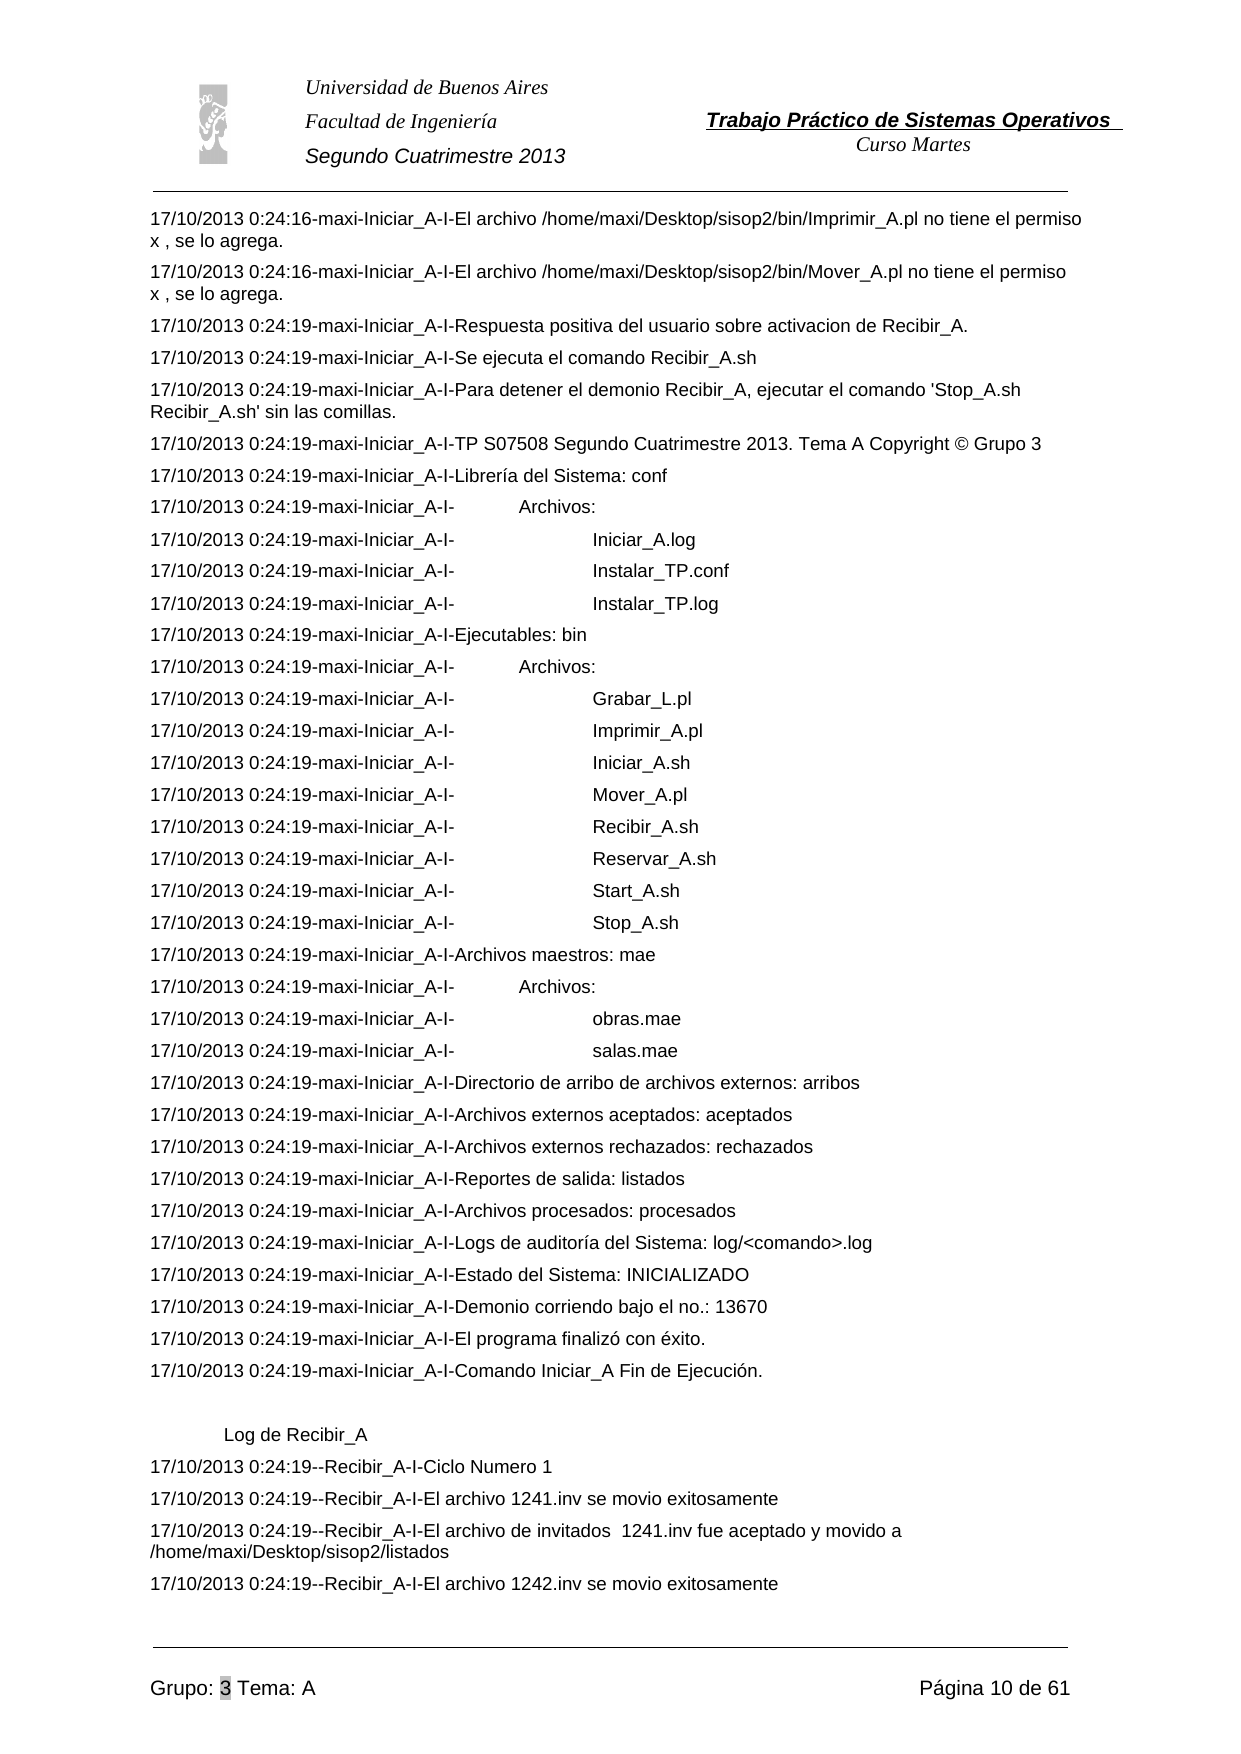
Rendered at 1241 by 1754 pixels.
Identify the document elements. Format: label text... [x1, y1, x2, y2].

text 17/10/2013 0:24:19-maxi-Iniciar_A-I- Reservar_A.sh [150, 848, 1090, 870]
text 17/10/2013 0:24:19-maxi-Iniciar_A-I-Directorio de arribo de archivos externos: arribos [150, 1072, 1090, 1093]
text 17/10/2013 0:24:19-maxi-Iniciar_A-I-Archivos procesados: procesados [150, 1200, 1090, 1221]
text 17/10/2013 0:24:19--Recibir_A-I-Ciclo Numero 1 [150, 1456, 1090, 1477]
text 17/10/2013 0:24:19-maxi-Iniciar_A-I- Instalar_TP.conf [150, 560, 1090, 582]
text 17/10/2013 0:24:19-maxi-Iniciar_A-I-Archivos externos rechazados: rechazados [150, 1136, 1090, 1157]
picture [198, 82, 231, 166]
text 17/10/2013 0:24:19-maxi-Iniciar_A-I- obras.mae [150, 1008, 1090, 1029]
text 17/10/2013 0:24:19-maxi-Iniciar_A-I-El programa finalizó con éxito. [150, 1328, 1090, 1349]
text 17/10/2013 0:24:19--Recibir_A-I-El archivo 1242.inv se movio exitosamente [150, 1573, 1090, 1595]
text 17/10/2013 0:24:19-maxi-Iniciar_A-I- Mover_A.pl [150, 784, 1090, 806]
text 17/10/2013 0:24:19-maxi-Iniciar_A-I- salas.mae [150, 1040, 1090, 1062]
text 17/10/2013 0:24:19-maxi-Iniciar_A-I- Grabar_L.pl [150, 688, 1090, 710]
text 17/10/2013 0:24:19--Recibir_A-I-El archivo 1241.inv se movio exitosamente [150, 1488, 1090, 1509]
text 17/10/2013 0:24:19-maxi-Iniciar_A-I-Logs de auditoría del Sistema: log/<comando>.log [150, 1232, 1090, 1253]
text 17/10/2013 0:24:19-maxi-Iniciar_A-I-Archivos externos aceptados: aceptados [150, 1104, 1090, 1126]
text 17/10/2013 0:24:16-maxi-Iniciar_A-I-El archivo /home/maxi/Desktop/sisop2/bin/Mover_A.pl no tiene el permiso x , se lo agrega. [150, 261, 1090, 304]
text 17/10/2013 0:24:19-maxi-Iniciar_A-I-Respuesta positiva del usuario sobre activacion de Recibir_A. [150, 315, 1090, 336]
text 17/10/2013 0:24:19--Recibir_A-I-El archivo de invitados 1241.inv fue aceptado y movido a /home/maxi/Desktop/sisop2/listados [150, 1520, 1090, 1563]
text 17/10/2013 0:24:19-maxi-Iniciar_A-I- Imprimir_A.pl [150, 720, 1090, 742]
text 17/10/2013 0:24:19-maxi-Iniciar_A-I-Comando Iniciar_A Fin de Ejecución. [150, 1360, 1090, 1381]
text 17/10/2013 0:24:19-maxi-Iniciar_A-I-TP S07508 Segundo Cuatrimestre 2013. Tema A Copyright © Grupo 3 [150, 432, 1090, 454]
text 17/10/2013 0:24:19-maxi-Iniciar_A-I- Iniciar_A.sh [150, 752, 1090, 774]
text 17/10/2013 0:24:16-maxi-Iniciar_A-I-El archivo /home/maxi/Desktop/sisop2/bin/Imprimir_A.pl no tiene el permiso x , se lo agrega. [150, 208, 1090, 251]
text 17/10/2013 0:24:19-maxi-Iniciar_A-I- Archivos: [150, 976, 1090, 998]
text 17/10/2013 0:24:19-maxi-Iniciar_A-I-Archivos maestros: mae [150, 944, 1090, 966]
text 17/10/2013 0:24:19-maxi-Iniciar_A-I-Estado del Sistema: INICIALIZADO [150, 1264, 1090, 1285]
text 17/10/2013 0:24:19-maxi-Iniciar_A-I- Iniciar_A.log [150, 528, 1090, 550]
text 17/10/2013 0:24:19-maxi-Iniciar_A-I-Se ejecuta el comando Recibir_A.sh [150, 347, 1090, 368]
text 17/10/2013 0:24:19-maxi-Iniciar_A-I-Ejecutables: bin [150, 624, 1090, 646]
text 17/10/2013 0:24:19-maxi-Iniciar_A-I- Archivos: [150, 656, 1090, 678]
text 17/10/2013 0:24:19-maxi-Iniciar_A-I- Start_A.sh [150, 880, 1090, 902]
text 17/10/2013 0:24:19-maxi-Iniciar_A-I-Librería del Sistema: conf [150, 464, 1090, 486]
text 17/10/2013 0:24:19-maxi-Iniciar_A-I-Reportes de salida: listados [150, 1168, 1090, 1189]
text 17/10/2013 0:24:19-maxi-Iniciar_A-I- Instalar_TP.log [150, 592, 1090, 614]
text Log de Recibir_A [150, 1424, 1090, 1445]
text 17/10/2013 0:24:19-maxi-Iniciar_A-I- Recibir_A.sh [150, 816, 1090, 838]
text 17/10/2013 0:24:19-maxi-Iniciar_A-I-Demonio corriendo bajo el no.: 13670 [150, 1296, 1090, 1317]
text 17/10/2013 0:24:19-maxi-Iniciar_A-I- Stop_A.sh [150, 912, 1090, 934]
text 17/10/2013 0:24:19-maxi-Iniciar_A-I- Archivos: [150, 496, 1090, 518]
text 17/10/2013 0:24:19-maxi-Iniciar_A-I-Para detener el demonio Recibir_A, ejecutar el comando 'Stop_A.sh Recibir_A.sh' sin las comillas. [150, 379, 1090, 422]
